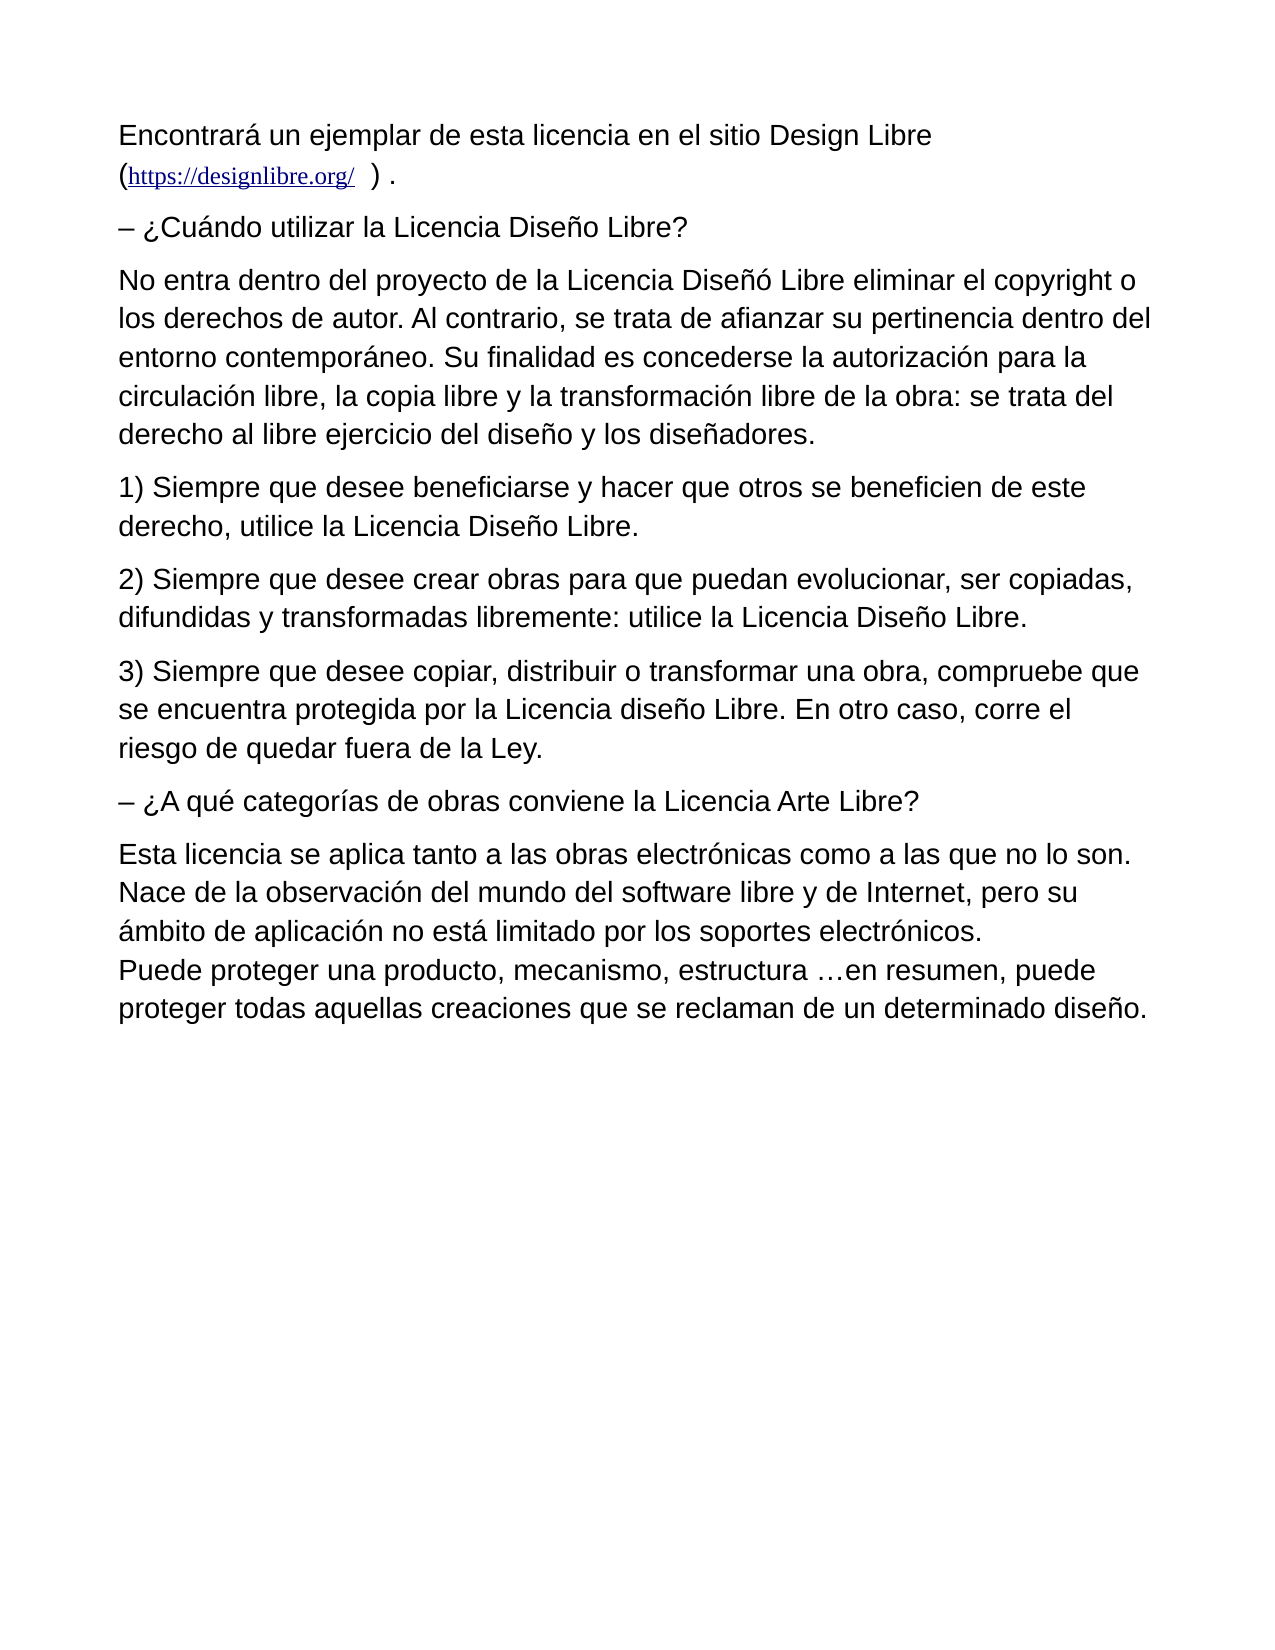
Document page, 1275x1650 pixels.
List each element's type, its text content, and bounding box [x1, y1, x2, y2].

text Esta licencia se aplica tanto a las obras electrónicas como a las que no lo son. Nace de la observación del mundo del software libre y de Internet, pero su ámbito de aplicación no está limitado por los soportes electrónicos. Puede proteger una producto, mecanismo, estructura …en resumen, puede proteger todas aquellas creaciones que se reclaman de un determinado diseño. [118, 837, 1157, 1024]
text 3) Siempre que desee copiar, distribuir o transformar una obra, compruebe que se encuentra protegida por la Licencia diseño Libre. En otro caso, corre el riesgo de quedar fuera de la Ley. [118, 653, 1157, 764]
text 1) Siempre que desee beneficiarse y hacer que otros se beneficien de este derecho, utilice la Licencia Diseño Libre. [118, 470, 1157, 542]
text Encontrará un ejemplar de esta licencia en el sitio Design Libre (https://designlibre.org/ ) . [118, 118, 1157, 190]
text No entra dentro del proyecto de la Licencia Diseñó Libre eliminar el copyright o los derechos de autor. Al contrario, se trata de afianzar su pertinencia dentro del entorno contemporáneo. Su finalidad es concederse la autorización para la circulación libre, la copia libre y la transformación libre de la obra: se trata del derecho al libre ejercicio del diseño y los diseñadores. [118, 263, 1157, 451]
text – ¿Cuándo utilizar la Licencia Diseño Libre? [118, 210, 1157, 243]
text – ¿A qué categorías de obras conviene la Licencia Arte Libre? [118, 784, 1157, 817]
text 2) Siempre que desee crear obras para que puedan evolucionar, ser copiadas, difundidas y transformadas libremente: utilice la Licencia Diseño Libre. [118, 562, 1157, 634]
